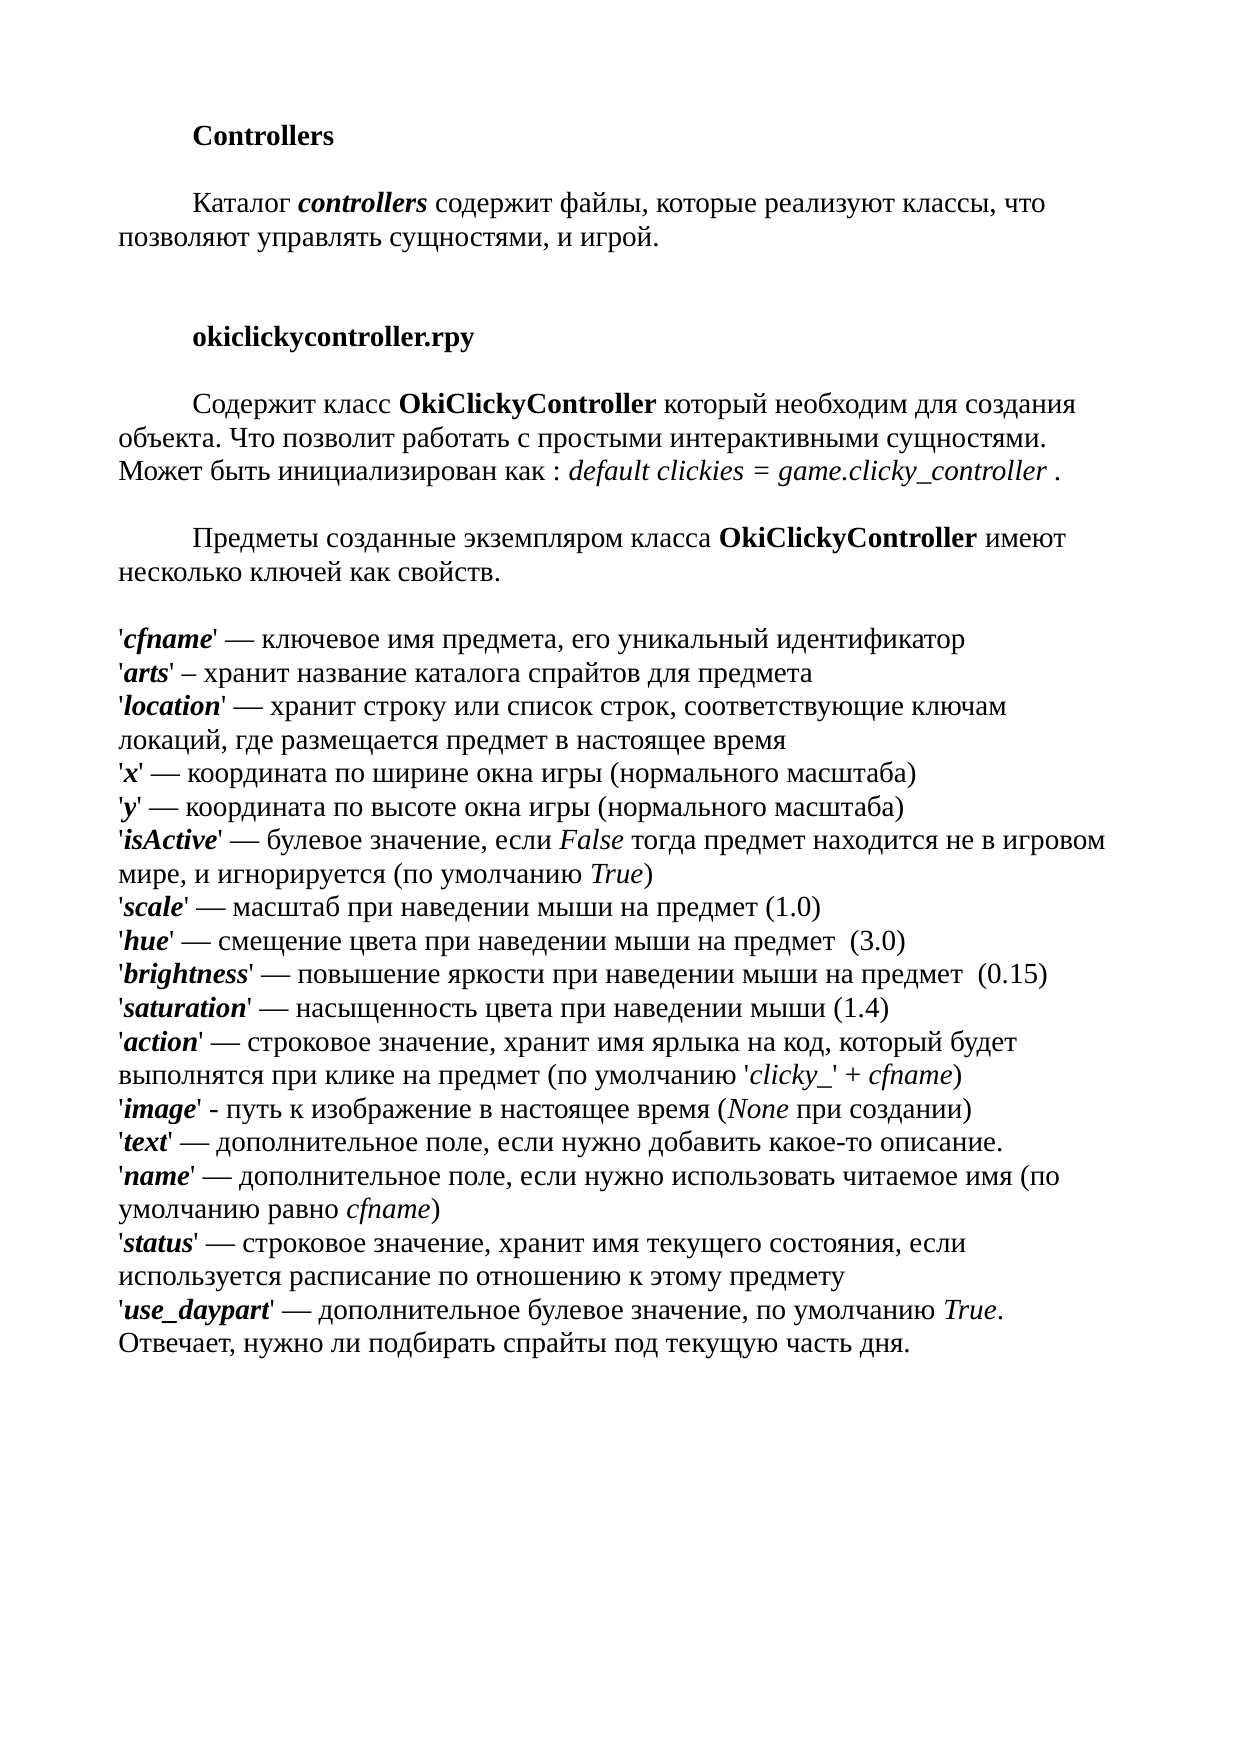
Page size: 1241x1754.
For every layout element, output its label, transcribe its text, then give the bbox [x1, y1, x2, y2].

text 'action' — строковое значение, хранит имя ярлыка на код, который будет выполнятся при клике на предмет (по умолчанию 'clicky_' + cfname) [118, 1024, 1122, 1091]
text 'x' — координата по ширине окна игры (нормального масштаба) [118, 755, 1122, 789]
text 'text' — дополнительное поле, если нужно добавить какое-то описание. [118, 1124, 1122, 1158]
text Каталог controllers содержит файлы, которые реализуют классы, что позволяют управлять сущностями, и игрой. [118, 185, 1122, 252]
text 'scale' — масштаб при наведении мыши на предмет (1.0) [118, 889, 1122, 923]
text okiclickycontroller.rpy [118, 319, 1122, 353]
text Предметы созданные экземпляром класса OkiClickyController имеют несколько ключей как свойств. [118, 521, 1122, 588]
text 'isActive' — булевое значение, если False тогда предмет находится не в игровом мире, и игнорируется (по умолчанию True) [118, 822, 1122, 889]
text 'y' — координата по высоте окна игры (нормального масштаба) [118, 789, 1122, 822]
text 'arts' – хранит название каталога спрайтов для предмета [118, 655, 1122, 688]
text 'status' — строковое значение, хранит имя текущего состояния, если используется расписание по отношению к этому предмету [118, 1225, 1122, 1292]
text Содержит класс OkiClickyController который необходим для создания объекта. Что позволит работать с простыми интерактивными сущностями. Может быть инициализирован как : default clickies = game.clicky_controller . [118, 386, 1122, 487]
text 'location' — хранит строку или список строк, соответствующие ключам локаций, где размещается предмет в настоящее время [118, 688, 1122, 755]
text 'saturation' — насыщенность цвета при наведении мыши (1.4) [118, 990, 1122, 1024]
text 'use_daypart' — дополнительное булевое значение, по умолчанию True. Отвечает, нужно ли подбирать спрайты под текущую часть дня. [118, 1292, 1122, 1359]
text 'image' - путь к изображение в настоящее время (None при создании) [118, 1091, 1122, 1124]
text 'name' — дополнительное поле, если нужно использовать читаемое имя (по умолчанию равно cfname) [118, 1158, 1122, 1225]
text 'hue' — смещение цвета при наведении мыши на предмет (3.0) [118, 923, 1122, 957]
text 'brightness' — повышение яркости при наведении мыши на предмет (0.15) [118, 957, 1122, 990]
text 'cfname' — ключевое имя предмета, его уникальный идентификатор [118, 621, 1122, 655]
text Controllers [118, 118, 1122, 152]
